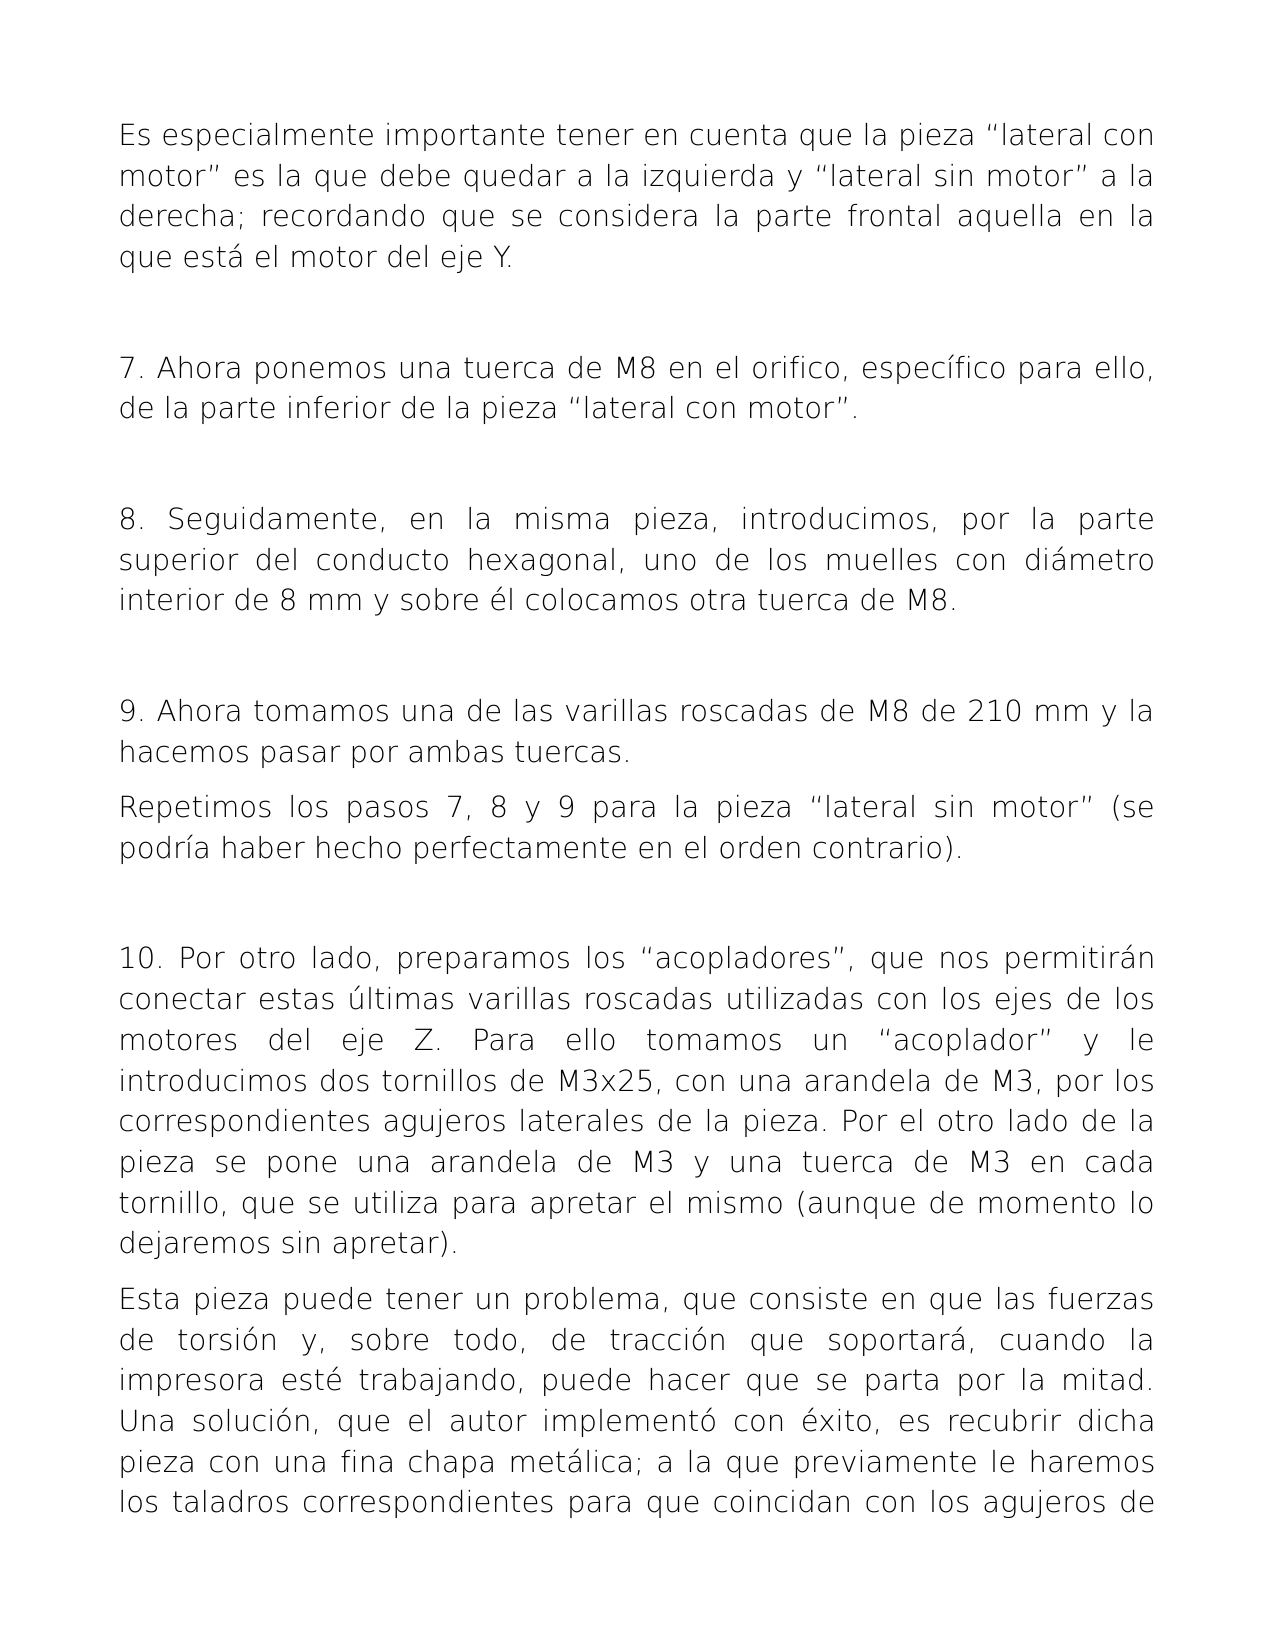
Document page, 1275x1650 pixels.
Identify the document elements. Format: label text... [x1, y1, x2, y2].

text Repetimos los pasos 7, 8 y 9 para la pieza “lateral sin motor” (se podría haber hecho perfectamente en el orden contrario). [118, 790, 1157, 865]
text 8. Seguidamente, en la misma pieza, introducimos, por la parte superior del conducto hexagonal, uno de los muelles con diámetro interior de 8 mm y sobre él colocamos otra tuerca de M8. [118, 502, 1157, 618]
text Esta pieza puede tener un problema, que consiste en que las fuerzas de torsión y, sobre todo, de tracción que soportará, cuando la impresora esté trabajando, puede hacer que se parta por la mitad. Una solución, que el autor implementó con éxito, es recubrir dicha pieza con una fina chapa metálica; a la que previamente le haremos los taladros correspondientes para que coincidan con los agujeros de [118, 1282, 1157, 1520]
text 7. Ahora ponemos una tuerca de M8 en el orifico, específico para ello, de la parte inferior de la pieza “lateral con motor”. [118, 351, 1157, 426]
text 9. Ahora tomamos una de las varillas roscadas de M8 de 210 mm y la hacemos pasar por ambas tuercas. [118, 694, 1157, 769]
text 10. Por otro lado, preparamos los “acopladores”, que nos permitirán conectar estas últimas varillas roscadas utilizadas con los ejes de los motores del eje Z. Para ello tomamos un “acoplador” y le introducimos dos tornillos de M3x25, con una arandela de M3, por los correspondientes agujeros laterales de la pieza. Por el otro lado de la pieza se pone una arandela de M3 y una tuerca de M3 en cada tornillo, que se utiliza para apretar el mismo (aunque de momento lo dejaremos sin apretar). [118, 942, 1157, 1261]
text Es especialmente importante tener en cuenta que la pieza “lateral con motor” es la que debe quedar a la izquierda y “lateral sin motor” a la derecha; recordando que se considera la parte frontal aquella en la que está el motor del eje Y. [118, 118, 1157, 274]
